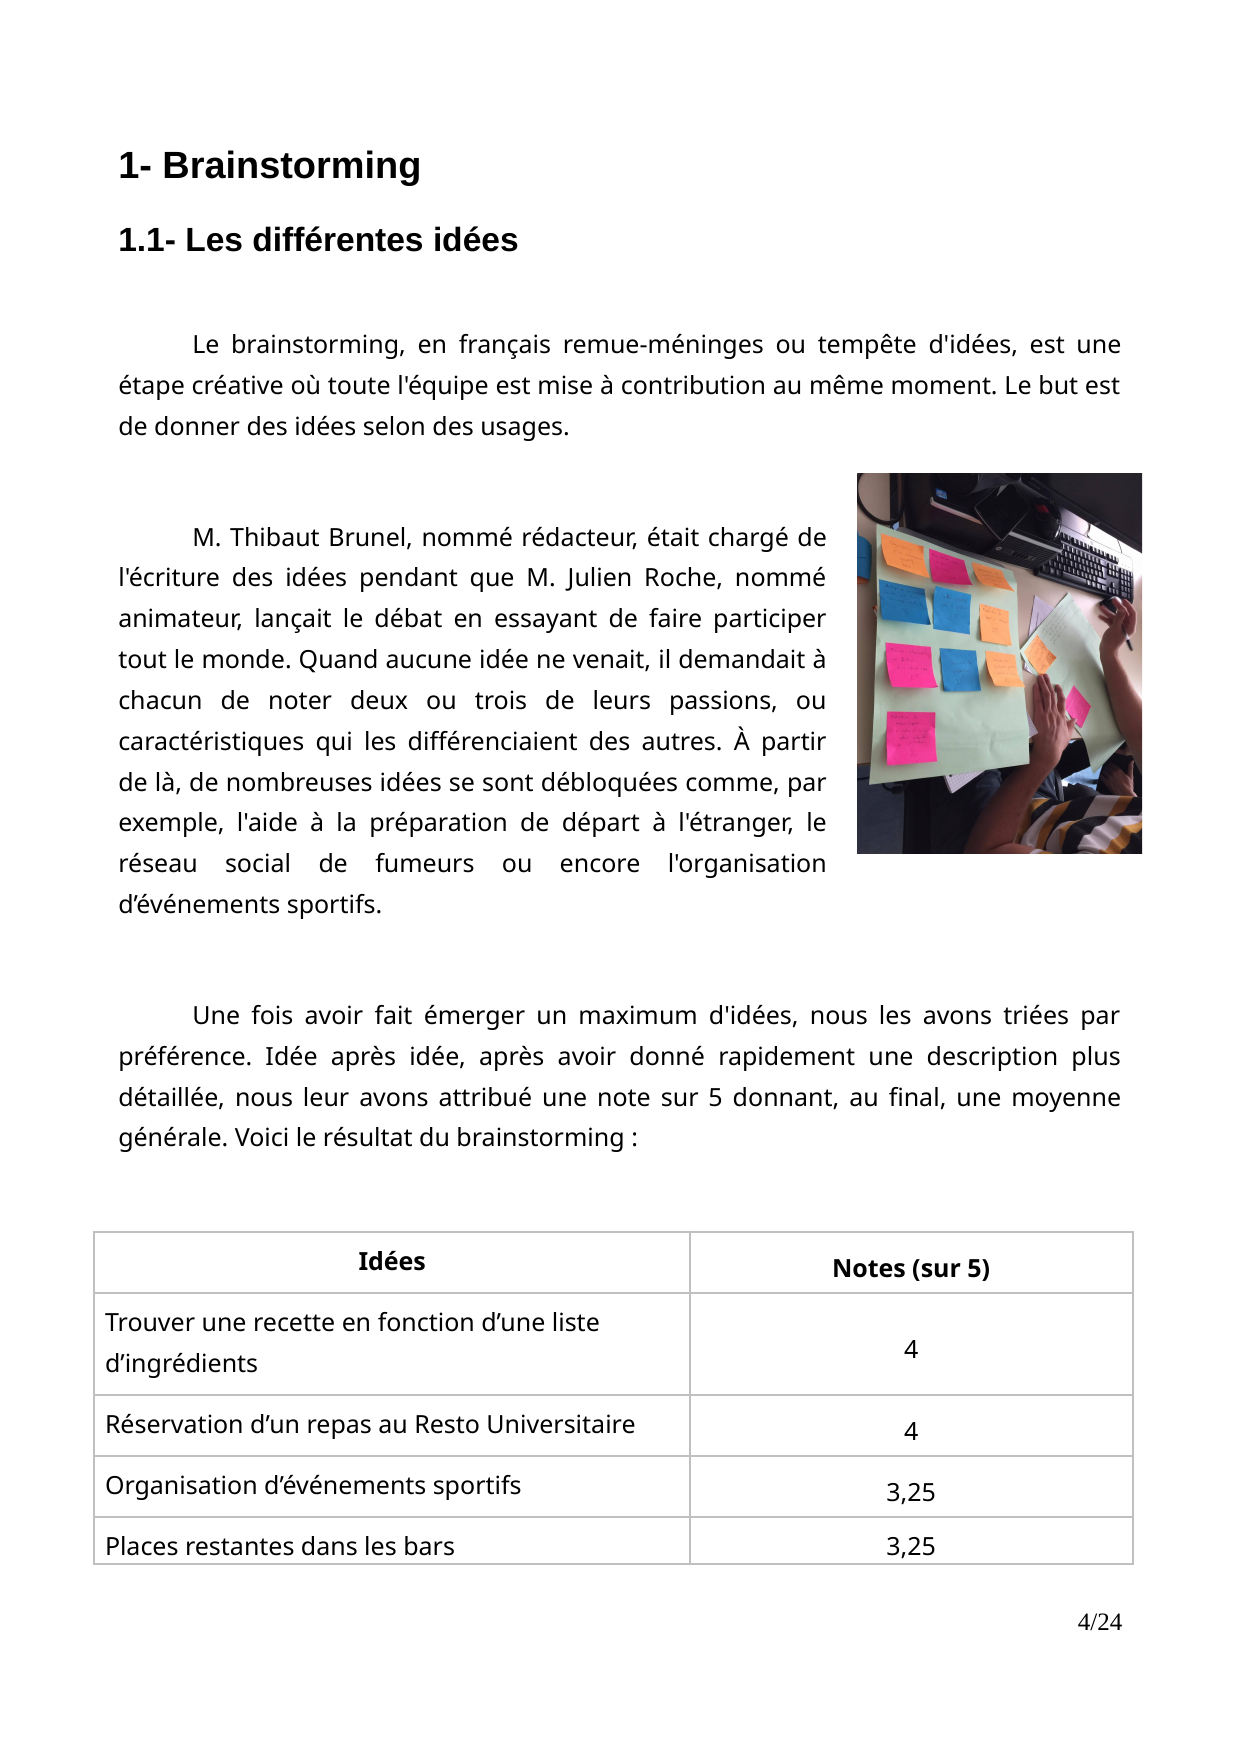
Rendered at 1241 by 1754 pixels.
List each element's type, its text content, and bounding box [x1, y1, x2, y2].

subtitle 1.1- Les différentes idées [118, 220, 1122, 259]
subtitle 1- Brainstorming [118, 143, 1122, 187]
table_cell Trouver une recette en fonction d’une liste d’ingrédients [95, 1294, 689, 1394]
picture [857, 473, 1143, 854]
table_cell Réservation d’un repas au Resto Universitaire [95, 1396, 689, 1455]
table_header Idées [95, 1233, 689, 1292]
text M. Thibaut Brunel, nommé rédacteur, était chargé de l'écriture des idées pendant que M. Julien Roche, nommé animateur, lançait le débat en essayant de faire participer tout le monde. Quand aucune idée ne venait, il demandait à chacun de noter deux ou trois de leurs passions, ou caractéristiques qui les différenciaient des autres. À partir de là, de nombreuses idées se sont débloquées comme, par exemple, l'aide à la préparation de départ à l'étranger, le réseau social de fumeurs ou encore l'organisation d’événements sportifs. [118, 519, 1122, 921]
table_header Notes (sur 5) [691, 1233, 1132, 1292]
table_cell 3,25 [691, 1518, 1132, 1563]
table_cell 4 [691, 1294, 1132, 1394]
table_cell Places restantes dans les bars [95, 1518, 689, 1563]
text Une fois avoir fait émerger un maximum d'idées, nous les avons triées par préférence. Idée après idée, après avoir donné rapidement une description plus détaillée, nous leur avons attribué une note sur 5 donnant, au final, une moyenne générale. Voici le résultat du brainstorming : [118, 997, 1122, 1154]
table_cell 4 [691, 1396, 1132, 1455]
text Le brainstorming, en français remue-méninges ou tempête d'idées, est une étape créative où toute l'équipe est mise à contribution au même moment. Le but est de donner des idées selon des usages. [118, 327, 1122, 442]
table_cell Organisation d’événements sportifs [95, 1457, 689, 1516]
table_cell 3,25 [691, 1457, 1132, 1516]
